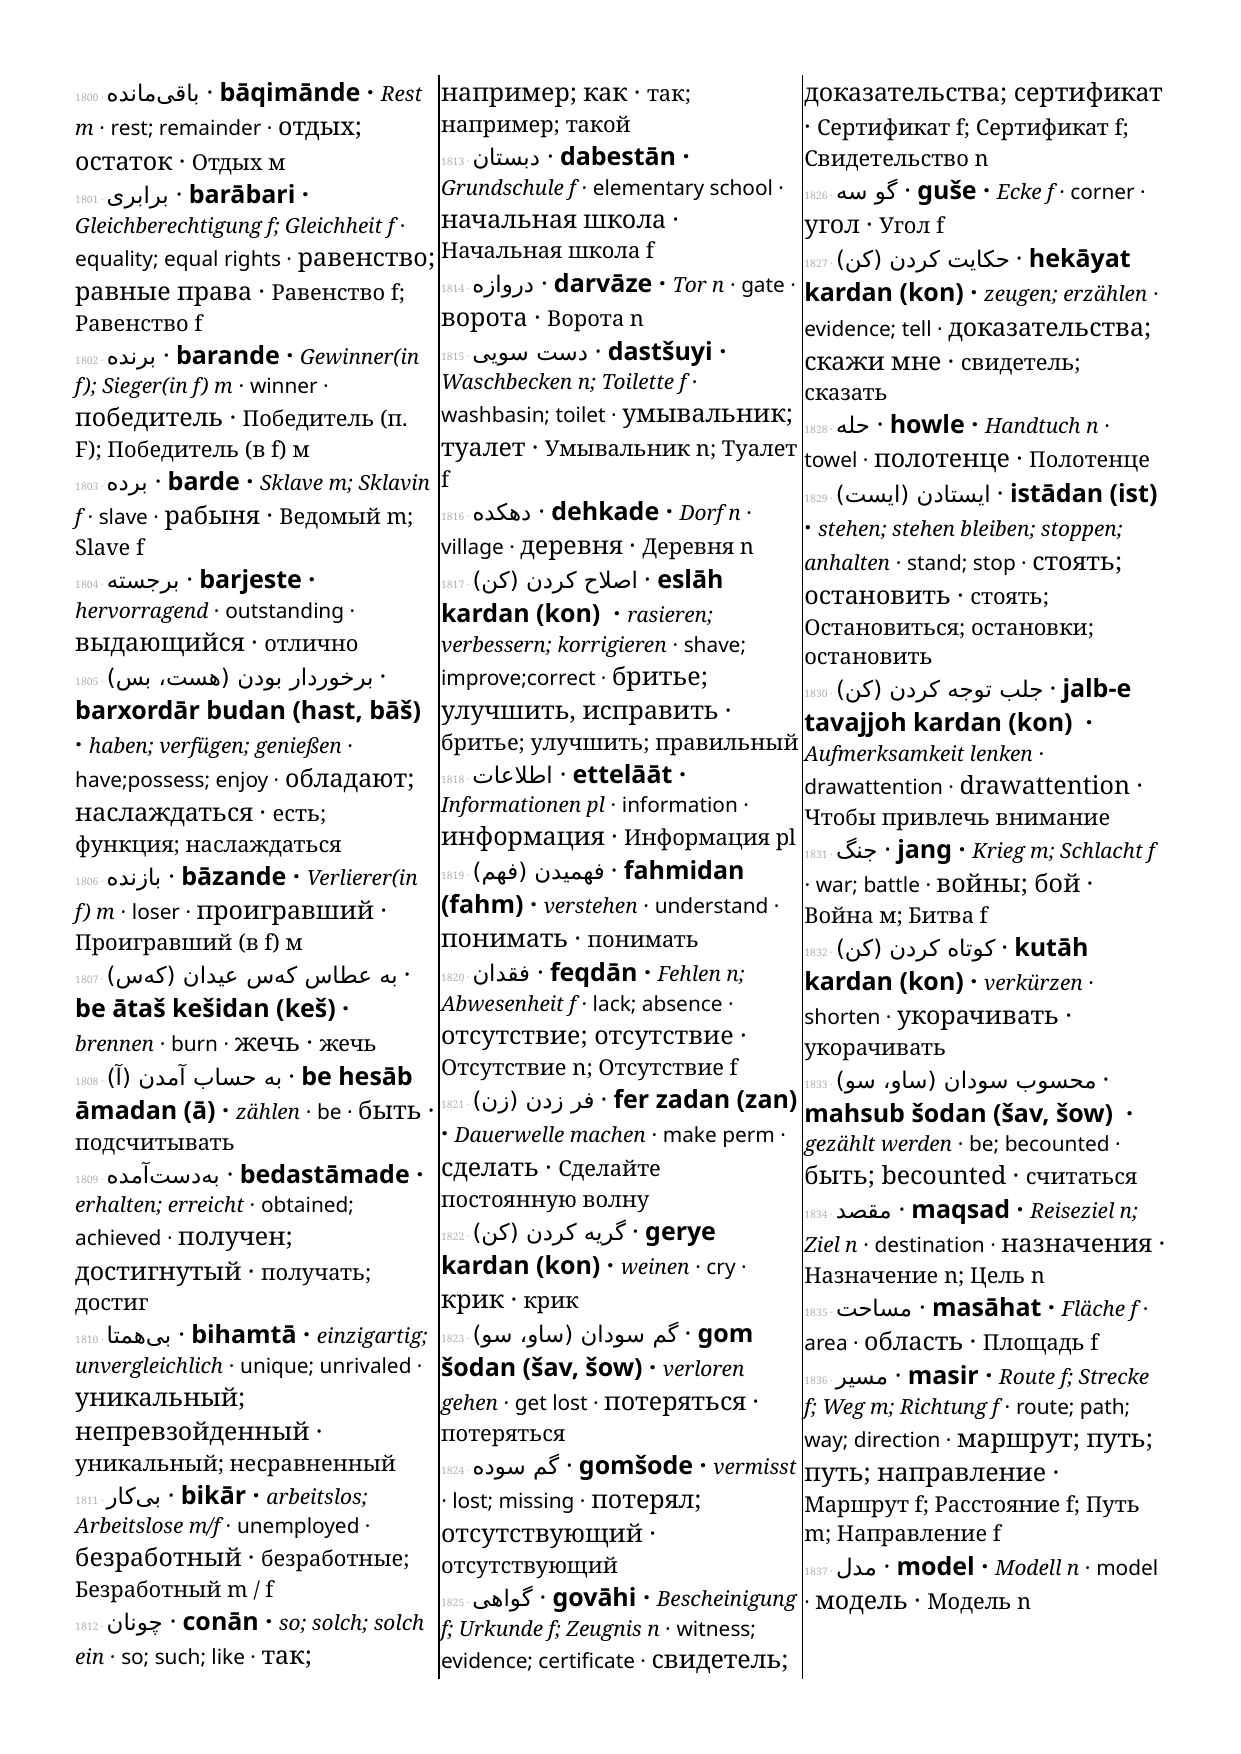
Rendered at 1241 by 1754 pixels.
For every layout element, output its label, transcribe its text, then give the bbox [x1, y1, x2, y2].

text 1806 · بازنده · bāzande · Verlierer(in f) m · loser · проигравший · Проигравший (в f) м [75, 858, 436, 956]
text 1809 · به‌دست‌آمده · bedastāmade · erhalten; erreicht · obtained; achieved · получен; достигнутый · получать; достиг [75, 1157, 436, 1317]
text 1801 · برابری · barābari · Gleichberechtigung f; Gleichheit f · equality; equal rights · равенство; равные права · Равенство f; Равенство f [75, 177, 436, 338]
text 1826 · گو سه · guše · Ecke f · corner · угол · Угол f [804, 173, 1166, 241]
text 1825 · گواهی · govāhi · Bescheinigung f; Urkunde f; Zeugnis n · witness; evidence; certificate · свидетель; доказательства; сертификат · Сертификат f; Сертификат f; Свидетельство n [441, 1579, 799, 1676]
text 1814 · دروازه · darvāze · Tor n · gate · ворота · Ворота n [441, 265, 799, 333]
text 1804 · برجسته · barjeste · hervorragend · outstanding · выдающийся · отлично [75, 562, 436, 658]
text 1810 · بی‌همتا · bihamtā · einzigartig; unvergleichlich · unique; unrivaled · уникальный; непревзойденный · уникальный; несравненный [75, 1317, 436, 1477]
text 1805 · برخوردار بودن (هست، بس) · barxordār budan (hast, bāš) · haben; verfügen; genießen · have;possess; enjoy · обладают; наслаждаться · есть; функция; наслаждаться [75, 658, 436, 858]
text 1800 · باقی‌مانده · bāqimānde · Rest m · rest; remainder · отдых; остаток · Отдых м [75, 75, 436, 177]
text 1802 · برنده · barande · Gewinner(in f); Sieger(in f) m · winner · победитель · Победитель (п. F); Победитель (в f) м [75, 338, 436, 464]
text 1833 · محسوب سودان (ساو، سو) · mahsub šodan (šav, šow) · gezählt werden · be; becounted · быть; becounted · считаться [804, 1061, 1166, 1192]
text 1824 · گم سوده · gomšode · vermisst · lost; missing · потерял; отсутствующий · отсутствующий [441, 1448, 799, 1579]
text 1835 · مساحت · masāhat · Fläche f · area · область · Площадь f [804, 1290, 1166, 1358]
text 1825 · گواهی · govāhi · Bescheinigung f; Urkunde f; Zeugnis n · witness; evidence; certificate · свидетель; доказательства; сертификат · Сертификат f; Сертификат f; Свидетельство n [804, 75, 1166, 173]
text 1830 · جلب توجه کردن (کن) · jalb-e tavajjoh kardan (kon) · Aufmerksamkeit lenken · drawattention · drawattention · Чтобы привлечь внимание [804, 671, 1166, 831]
text 1803 · برده · barde · Sklave m; Sklavin f · slave · рабыня · Ведомый m; Slave f [75, 464, 436, 562]
text 1836 · مسیر · masir · Route f; Strecke f; Weg m; Richtung f · route; path; way; direction · маршрут; путь; путь; направление · Маршрут f; Расстояние f; Путь m; Направление f [804, 1358, 1166, 1548]
text 1832 · کوتاه کردن (کن) · kutāh kardan (kon) · verkürzen · shorten · укорачивать · укорачивать [804, 929, 1166, 1061]
text 1834 · مقصد · maqsad · Reiseziel n; Ziel n · destination · назначения · Назначение n; Цель n [804, 1192, 1166, 1290]
text 1815 · دست سویی · dastšuyi · Waschbecken n; Toilette f · washbasin; toilet · умывальник; туалет · Умывальник n; Туалет f [441, 333, 799, 494]
text 1813 · دبستان · dabestān · Grundschule f · elementary school · начальная школа · Начальная школа f [441, 139, 799, 265]
text 1812 · چونان · conān · so; solch; solch ein · so; such; like · так; например; как · так; например; такой [441, 75, 799, 139]
text 1812 · چونان · conān · so; solch; solch ein · so; such; like · так; например; как · так; например; такой [75, 1604, 436, 1672]
text 1817 · اصلاح کردن (کن) · eslāh kardan (kon) · rasieren; verbessern; korrigieren · shave; improve;correct · бритье; улучшить, исправить · бритье; улучшить; правильный [441, 562, 799, 756]
text 1819 · فهمیدن (فهم) · fahmidan (fahm) · verstehen · understand · понимать · понимать [441, 853, 799, 955]
text 1829 · ایستادن (ایست) · istādan (ist) · stehen; stehen bleiben; stoppen; anhalten · stand; stop · стоять; остановить · стоять; Остановиться; остановки; остановить [804, 475, 1166, 671]
text 1828 · حله · howle · Handtuch n · towel · полотенце · Полотенце [804, 407, 1166, 475]
text 1821 · فر زدن (زن) · fer zadan (zan) · Dauerwelle machen · make perm · сделать · Сделайте постоянную волну [441, 1081, 799, 1213]
text 1823 · گم سودان (ساو، سو) · gom šodan (šav, šow) · verloren gehen · get lost · потеряться · потеряться [441, 1316, 799, 1448]
text 1831 · جنگ · jang · Krieg m; Schlacht f · war; battle · войны; бой · Война м; Битва f [804, 831, 1166, 929]
text 1820 · فقدان · feqdān · Fehlen n; Abwesenheit f · lack; absence · отсутствие; отсутствие · Отсутствие n; Отсутствие f [441, 955, 799, 1081]
text 1807 · به عطا‌س که‌‌س عیدان (که‌‌س) · be ātaš kešidan (keš) · brennen · burn · жечь · жечь [75, 956, 436, 1059]
text 1811 · بی‌کار · bikār · arbeitslos; Arbeitslose m/f · unemployed · безработный · безработные; Безработный m / f [75, 1477, 436, 1604]
text 1822 · گریه کردن (کن) · gerye kardan (kon) · weinen · cry · крик · крик [441, 1213, 799, 1316]
text 1816 · دهکده · dehkade · Dorf n · village · деревня · Деревня n [441, 494, 799, 562]
text 1818 · اطلاعات · ettelāāt · Informationen pl · information · информация · Информация pl [441, 756, 799, 853]
text 1827 · حکایت کردن (کن) · hekāyat kardan (kon) · zeugen; erzählen · evidence; tell · доказательства; скажи мне · свидетель; сказать [804, 241, 1166, 407]
text 1808 · به حساب آمدن (آ) · be hesāb āmadan (ā) · zählen · be · быть · подсчитывать [75, 1059, 436, 1157]
text 1837 · مدل · model · Modell n · model · модель · Модель n [804, 1548, 1166, 1616]
